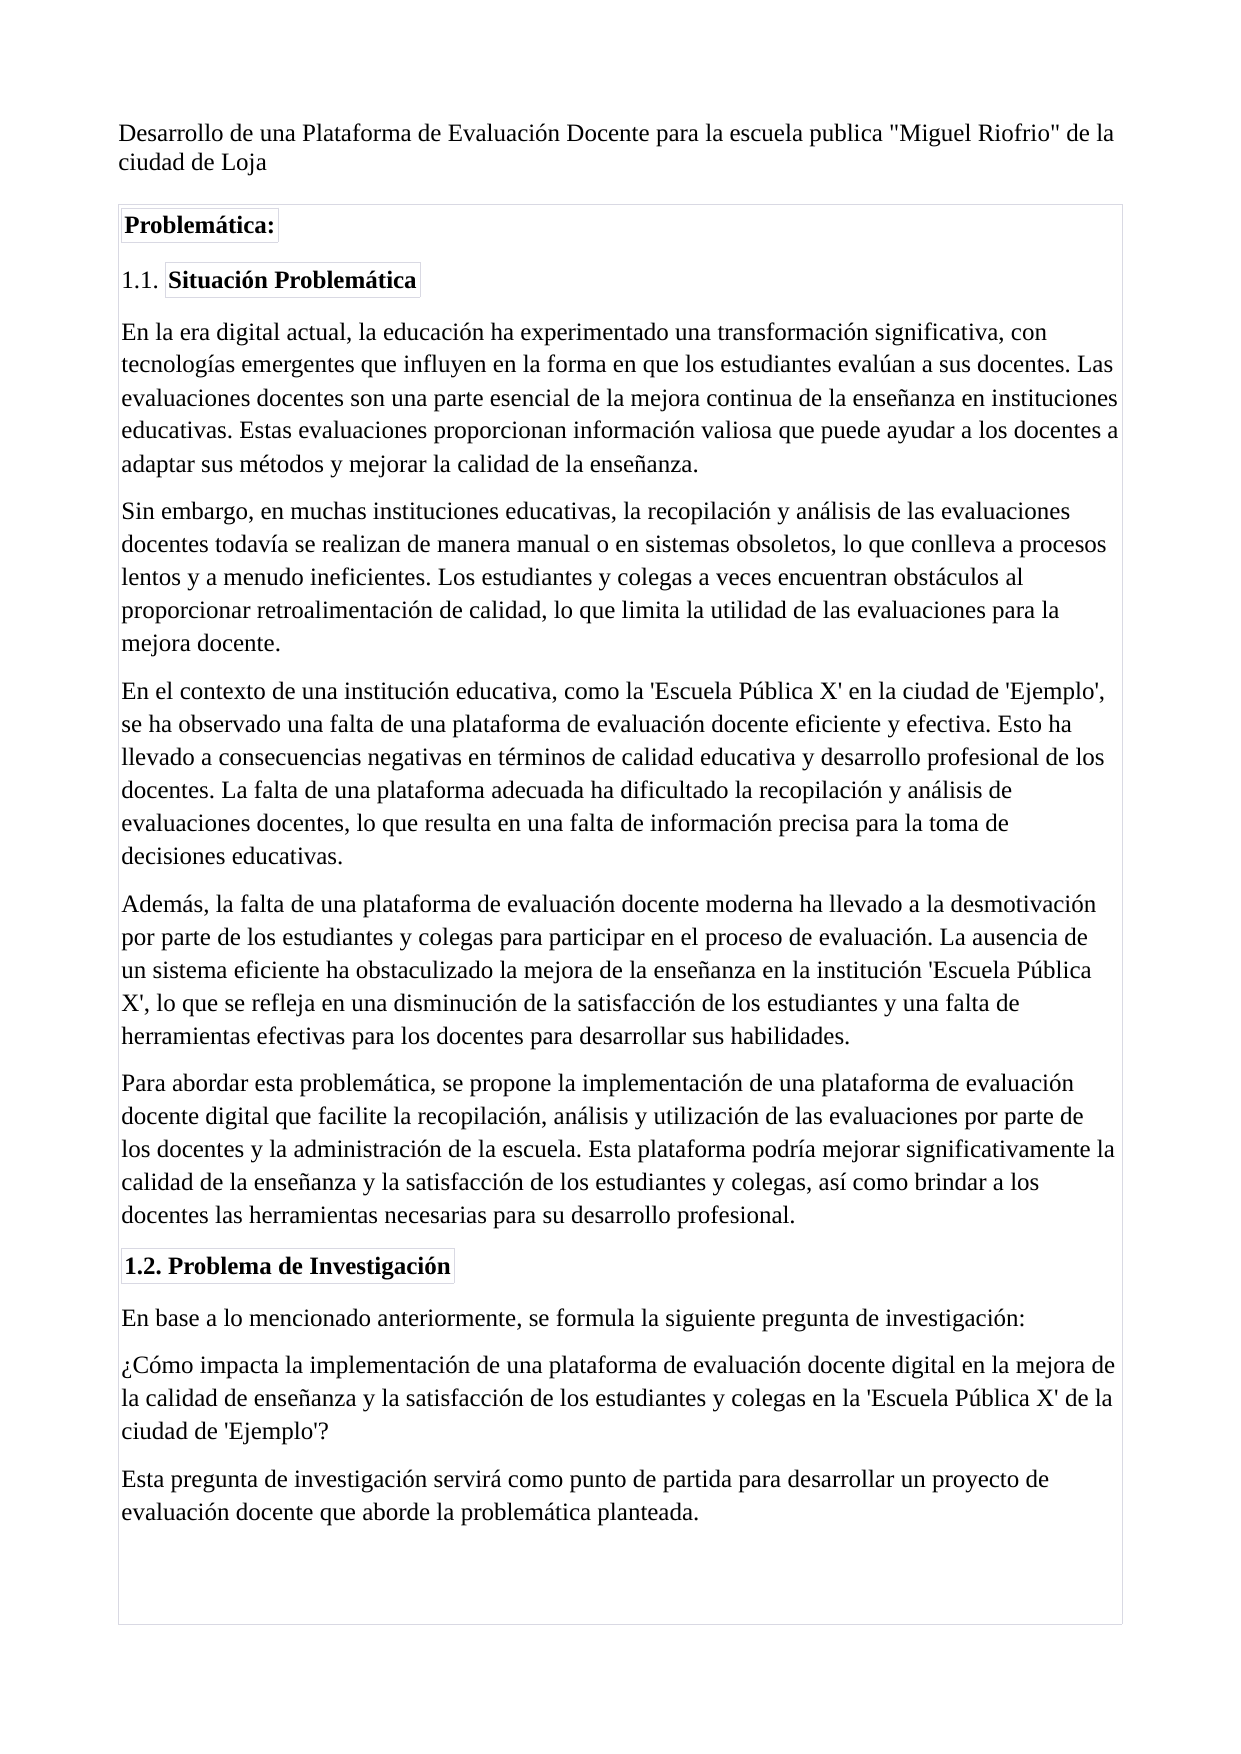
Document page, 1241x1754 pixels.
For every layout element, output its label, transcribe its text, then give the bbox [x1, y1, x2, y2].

text Problemática: [119, 205, 1122, 242]
text Además, la falta de una plataforma de evaluación docente moderna ha llevado a la desmotivación por parte de los estudiantes y colegas para participar en el proceso de evaluación. La ausencia de un sistema eficiente ha obstaculizado la mejora de la enseñanza en la institución 'Escuela Pública X', lo que se refleja en una disminución de la satisfacción de los estudiantes y una falta de herramientas efectivas para los docentes para desarrollar sus habilidades. [119, 886, 1122, 1049]
text 1.2. Problema de Investigación [119, 1245, 1122, 1283]
text Sin embargo, en muchas instituciones educativas, la recopilación y análisis de las evaluaciones docentes todavía se realizan de manera manual o en sistemas obsoletos, lo que conlleva a procesos lentos y a menudo ineficientes. Los estudiantes y colegas a veces encuentran obstáculos al proporcionar retroalimentación de calidad, lo que limita la utilidad de las evaluaciones para la mejora docente. [119, 493, 1122, 657]
text En base a lo mencionado anteriormente, se formula la siguiente pregunta de investigación: [119, 1299, 1122, 1331]
text En el contexto de una institución educativa, como la 'Escuela Pública X' en la ciudad de 'Ejemplo', se ha observado una falta de una plataforma de evaluación docente eficiente y efectiva. Esto ha llevado a consecuencias negativas en términos de calidad educativa y desarrollo profesional de los docentes. La falta de una plataforma adecuada ha dificultado la recopilación y análisis de evaluaciones docentes, lo que resulta en una falta de información precisa para la toma de decisiones educativas. [119, 673, 1122, 870]
text Esta pregunta de investigación servirá como punto de partida para desarrollar un proyecto de evaluación docente que aborde la problemática planteada. [119, 1461, 1122, 1526]
text Desarrollo de una Plataforma de Evaluación Docente para la escuela publica "Miguel Riofrio" de la ciudad de Loja [118, 118, 1122, 176]
text Para abordar esta problemática, se propone la implementación de una plataforma de evaluación docente digital que facilite la recopilación, análisis y utilización de las evaluaciones por parte de los docentes y la administración de la escuela. Esta plataforma podría mejorar significativamente la calidad de la enseñanza y la satisfacción de los estudiantes y colegas, así como brindar a los docentes las herramientas necesarias para su desarrollo profesional. [119, 1065, 1122, 1229]
text En la era digital actual, la educación ha experimentado una transformación significativa, con tecnologías emergentes que influyen en la forma en que los estudiantes evalúan a sus docentes. Las evaluaciones docentes son una parte esencial de la mejora continua de la enseñanza en instituciones educativas. Estas evaluaciones proporcionan información valiosa que puede ayudar a los docentes a adaptar sus métodos y mejorar la calidad de la enseñanza. [119, 313, 1122, 477]
text ¿Cómo impacta la implementación de una plataforma de evaluación docente digital en la mejora de la calidad de enseñanza y la satisfacción de los estudiantes y colegas en la 'Escuela Pública X' de la ciudad de 'Ejemplo'? [119, 1347, 1122, 1445]
text 1.1. Situación Problemática [119, 259, 1122, 297]
